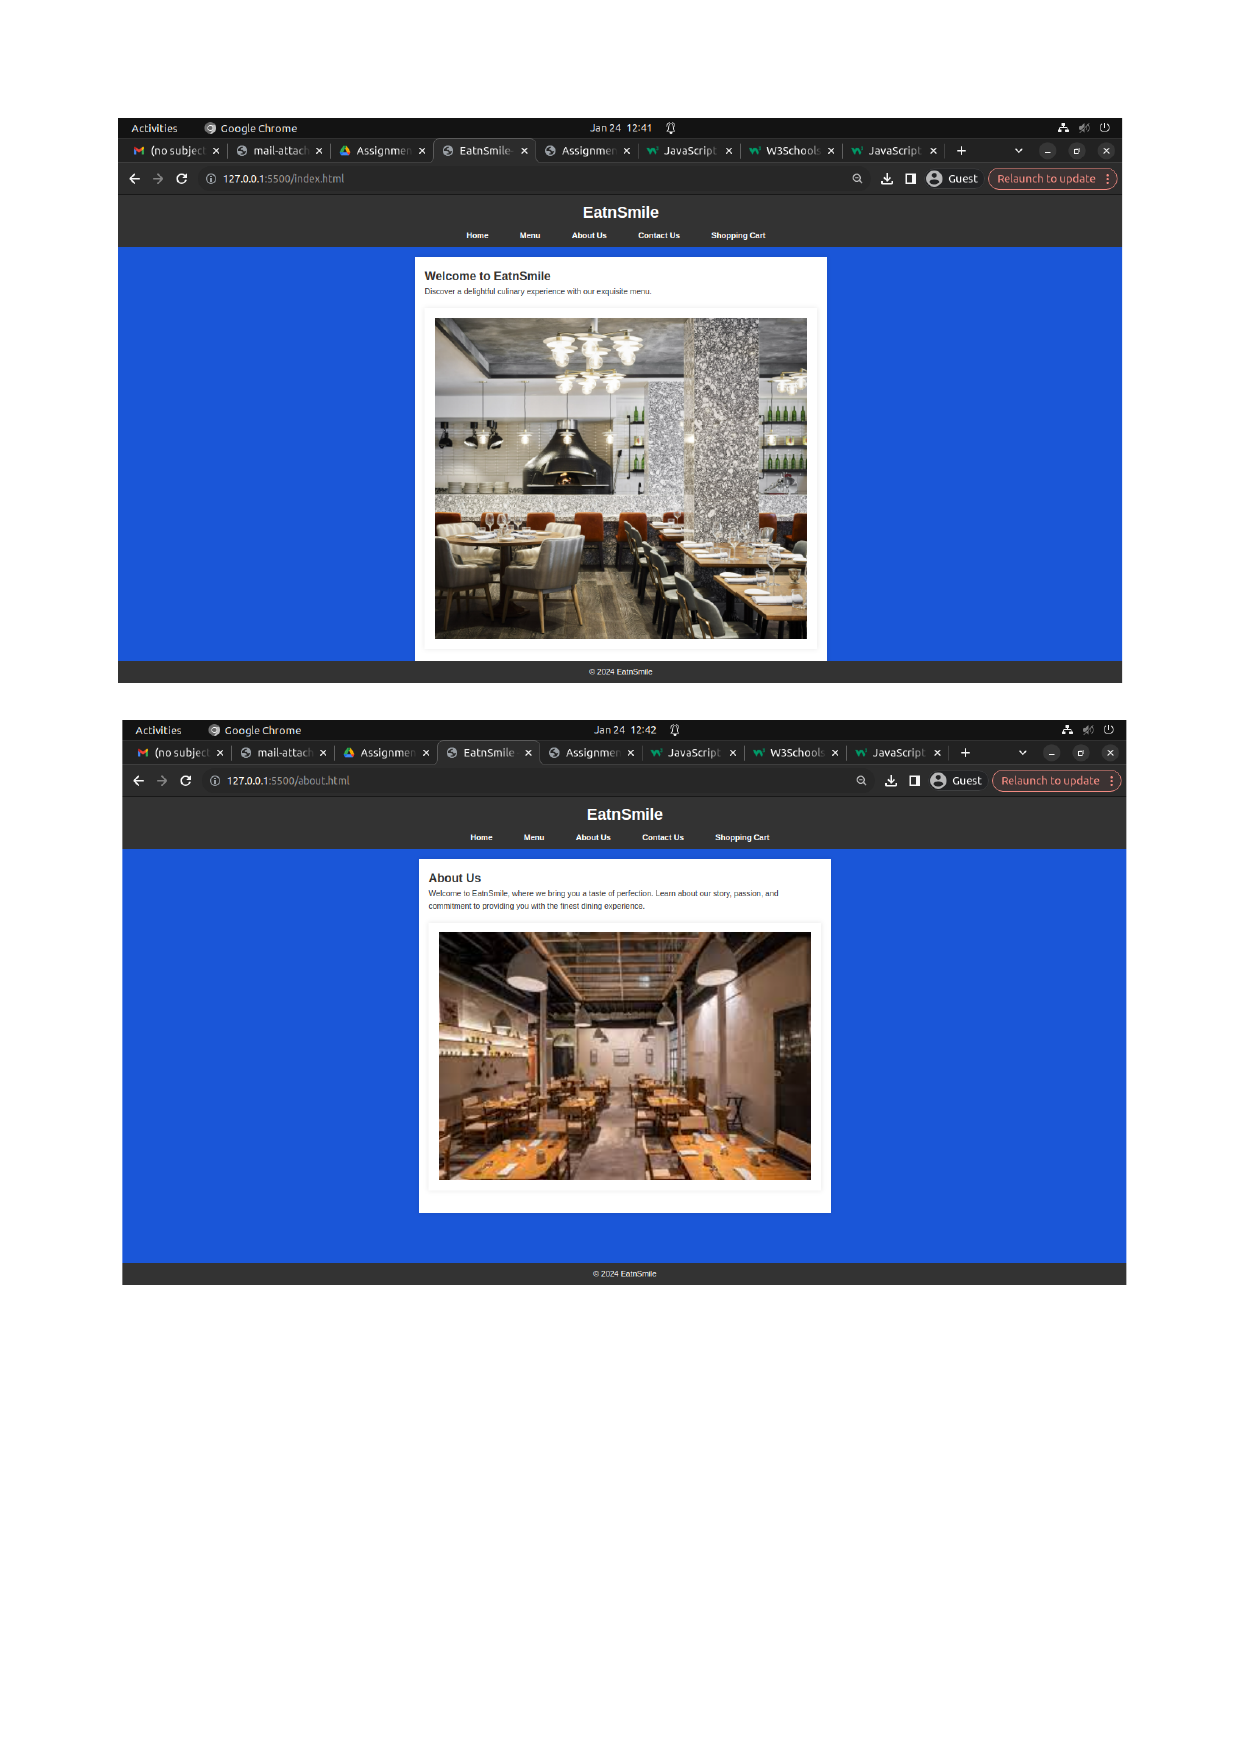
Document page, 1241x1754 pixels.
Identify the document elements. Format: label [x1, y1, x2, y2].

picture [122, 720, 1127, 1285]
picture [118, 118, 1123, 683]
